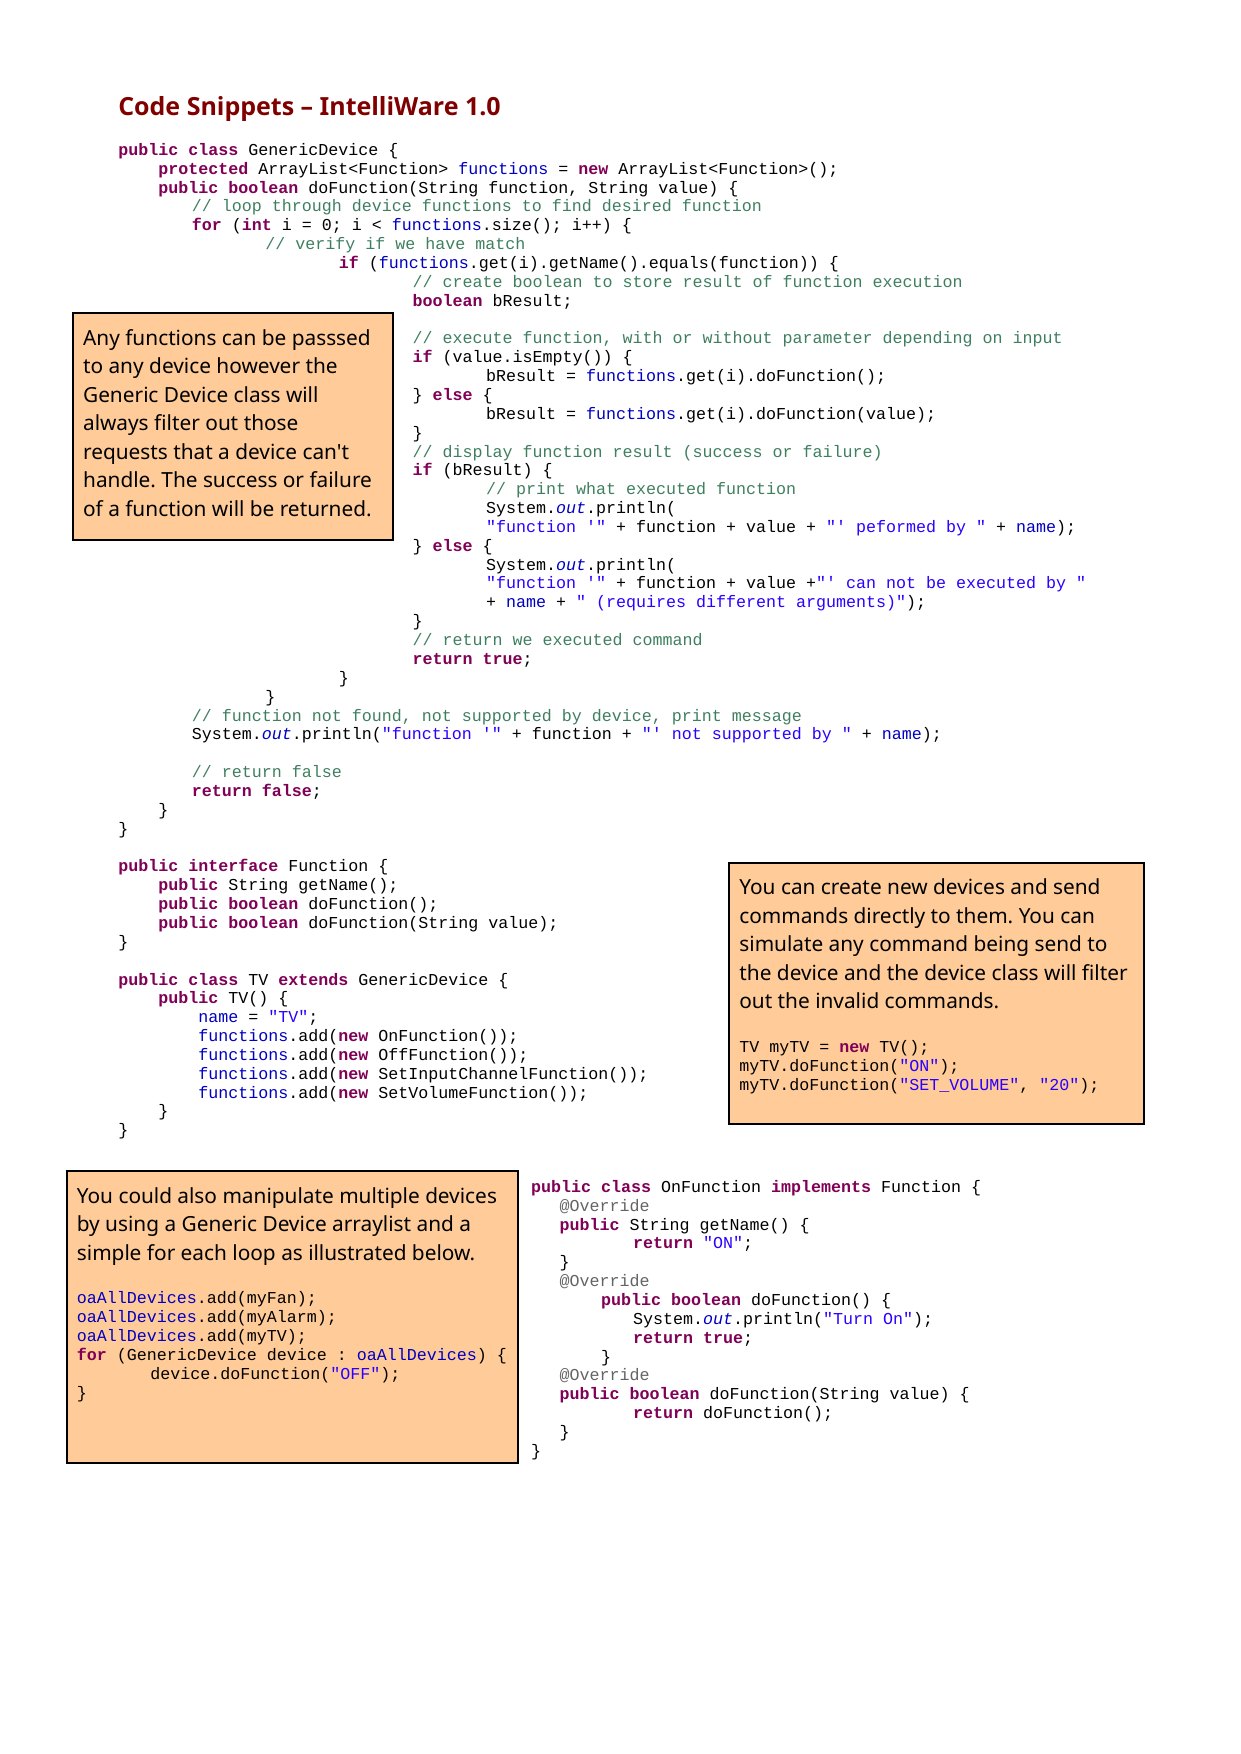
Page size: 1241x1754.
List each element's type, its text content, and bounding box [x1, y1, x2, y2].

text You can create new devices and send commands directly to them. You can simulate any command being send to the device and the device class will filter out the invalid commands. [739, 872, 1134, 1015]
text public boolean doFunction(); [118, 896, 728, 914]
text // create boolean to store result of function execution [118, 273, 1122, 292]
text public boolean doFunction(String function, String value) { [118, 179, 1122, 198]
text @Override [519, 1367, 1122, 1386]
text functions.add(new OffFunction()); [118, 1046, 728, 1065]
text } [118, 820, 1122, 839]
text } [394, 424, 1122, 443]
text System.out.println("function '" + function + "' not supported by " + name); [118, 726, 1122, 745]
text } [519, 1442, 1122, 1461]
text @Override [519, 1273, 1122, 1292]
text return "ON"; [519, 1235, 1122, 1254]
text // function not found, not supported by device, print message [118, 707, 1122, 726]
text public boolean doFunction() { [519, 1292, 1122, 1310]
text oaAllDevices.add(myTV); [77, 1328, 508, 1347]
text oaAllDevices.add(myFan); [77, 1290, 508, 1309]
text } [77, 1384, 508, 1403]
text public class OnFunction implements Function { [519, 1178, 1122, 1197]
text System.out.println("Turn On"); [519, 1310, 1122, 1329]
text for (GenericDevice device : oaAllDevices) { [77, 1347, 508, 1366]
text "function '" + function + value +"' can not be executed by " [118, 575, 1122, 594]
text } else { [394, 387, 1122, 405]
text name = "TV"; [118, 1009, 728, 1028]
text functions.add(new OnFunction()); [118, 1028, 728, 1046]
text public TV() { [118, 990, 728, 1009]
text } [118, 1122, 1122, 1141]
text return doFunction(); [519, 1405, 1122, 1423]
text } [519, 1348, 1122, 1367]
text myTV.doFunction("ON"); [739, 1057, 1134, 1076]
text // execute function, with or without parameter depending on input [394, 330, 1122, 349]
text public interface Function { [118, 858, 1122, 877]
text System.out.println( [118, 556, 1122, 575]
text bResult = functions.get(i).doFunction(); [394, 368, 1122, 387]
text } [118, 801, 1122, 820]
text @Override [519, 1197, 1122, 1216]
text functions.add(new SetInputChannelFunction()); [118, 1065, 728, 1084]
text public boolean doFunction(String value); [118, 914, 728, 933]
text public boolean doFunction(String value) { [519, 1386, 1122, 1405]
text public String getName() { [519, 1216, 1122, 1235]
text public String getName(); [118, 877, 728, 896]
text // print what executed function [394, 481, 1122, 500]
text You could also manipulate multiple devices by using a Generic Device arraylist and a simple for each loop as illustrated below. [77, 1181, 508, 1266]
text if (functions.get(i).getName().equals(function)) { [118, 254, 1122, 273]
text Code Snippets – IntelliWare 1.0 [118, 88, 1122, 123]
text if (value.isEmpty()) { [394, 349, 1122, 368]
text } else { [118, 537, 1122, 556]
text Any functions can be passsed to any device however the Generic Device class will always filter out those requests that a device can't handle. The success or failure of a function will be returned. [83, 323, 383, 522]
text for (int i = 0; i < functions.size(); i++) { [118, 217, 1122, 236]
text myTV.doFunction("SET_VOLUME", "20"); [739, 1076, 1134, 1095]
text boolean bResult; [118, 292, 1122, 311]
text // return we executed command [118, 632, 1122, 651]
text device.doFunction("OFF"); [77, 1366, 508, 1384]
text functions.add(new SetVolumeFunction()); [118, 1084, 728, 1103]
text } [519, 1423, 1122, 1442]
text + name + " (requires different arguments)"); [118, 594, 1122, 613]
text return false; [118, 782, 1122, 801]
text "function '" + function + value + "' peformed by " + name); [394, 518, 1122, 537]
text } [118, 688, 1122, 707]
text } [118, 613, 1122, 632]
text if (bResult) { [394, 462, 1122, 481]
text bResult = functions.get(i).doFunction(value); [394, 405, 1122, 424]
text System.out.println( [394, 500, 1122, 518]
text } [118, 1103, 728, 1122]
text public class TV extends GenericDevice { [118, 971, 728, 990]
text protected ArrayList<Function> functions = new ArrayList<Function>(); [118, 160, 1122, 179]
text // loop through device functions to find desired function [118, 198, 1122, 217]
text public class GenericDevice { [118, 141, 1122, 160]
text TV myTV = new TV(); [739, 1038, 1134, 1057]
text } [118, 933, 728, 952]
text oaAllDevices.add(myAlarm); [77, 1309, 508, 1328]
text } [118, 669, 1122, 688]
text } [519, 1254, 1122, 1273]
text // verify if we have match [118, 236, 1122, 254]
text // return false [118, 764, 1122, 782]
text return true; [118, 651, 1122, 669]
text return true; [519, 1329, 1122, 1348]
text // display function result (success or failure) [394, 443, 1122, 462]
